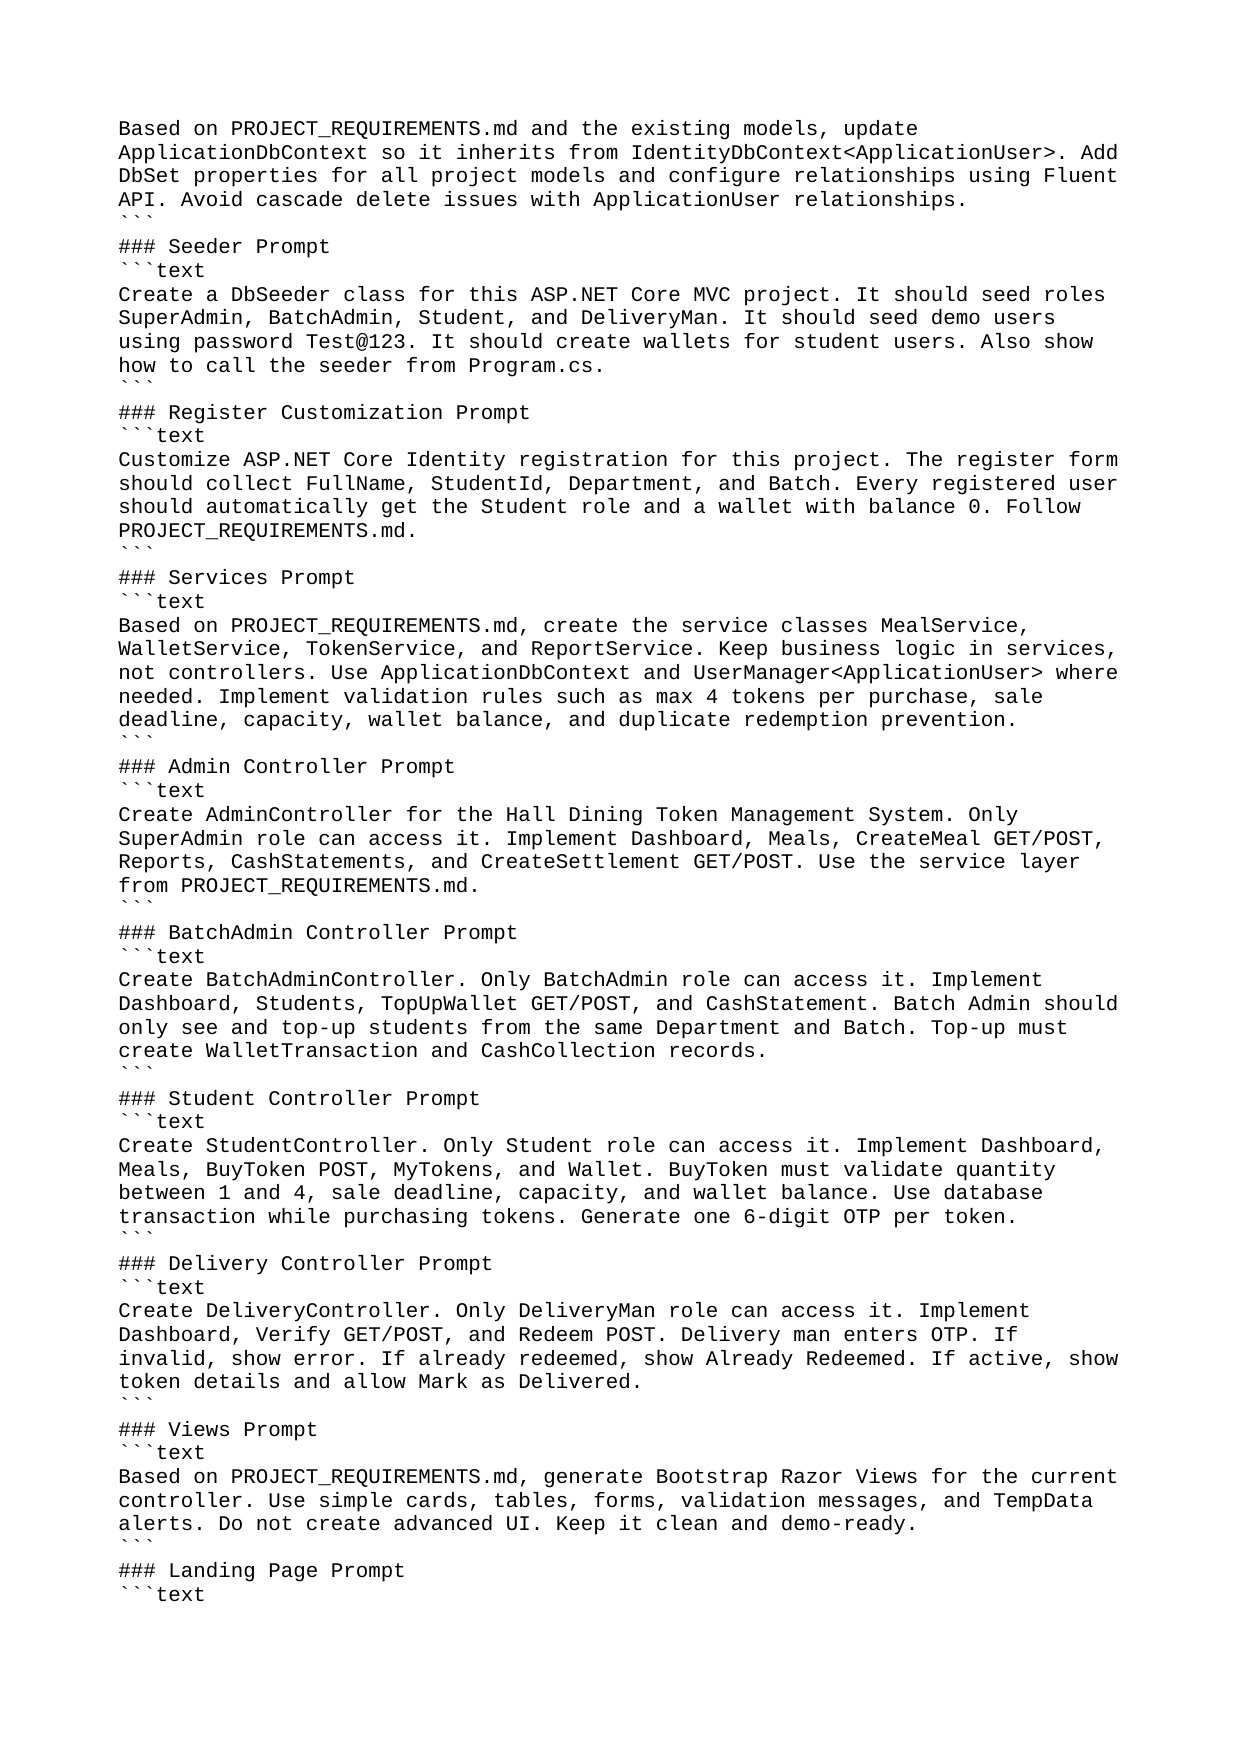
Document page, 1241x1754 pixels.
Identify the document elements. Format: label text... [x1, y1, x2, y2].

text ### Landing Page Prompt [118, 1561, 1122, 1584]
text ``` [118, 544, 1122, 567]
text ### Delivery Controller Prompt [118, 1253, 1122, 1277]
text Create BatchAdminController. Only BatchAdmin role can access it. Implement Dashboard, Students, TopUpWallet GET/POST, and CashStatement. Batch Admin should only see and top-up students from the same Department and Batch. Top-up must create WalletTransaction and CashCollection records. [118, 969, 1122, 1064]
text ```text [118, 946, 1122, 969]
text ``` [118, 1229, 1122, 1253]
text ```text [118, 260, 1122, 284]
text ``` [118, 898, 1122, 922]
text ``` [118, 213, 1122, 236]
text ``` [118, 1064, 1122, 1088]
text Based on PROJECT_REQUIREMENTS.md and the existing models, update ApplicationDbContext so it inherits from IdentityDbContext<ApplicationUser>. Add DbSet properties for all project models and configure relationships using Fluent API. Avoid cascade delete issues with ApplicationUser relationships. [118, 118, 1122, 213]
text ### BatchAdmin Controller Prompt [118, 922, 1122, 946]
text ### Views Prompt [118, 1419, 1122, 1442]
text ```text [118, 780, 1122, 804]
text Create AdminController for the Hall Dining Token Management System. Only SuperAdmin role can access it. Implement Dashboard, Meals, CreateMeal GET/POST, Reports, CashStatements, and CreateSettlement GET/POST. Use the service layer from PROJECT_REQUIREMENTS.md. [118, 804, 1122, 898]
text Customize ASP.NET Core Identity registration for this project. The register form should collect FullName, StudentId, Department, and Batch. Every registered user should automatically get the Student role and a wallet with balance 0. Follow PROJECT_REQUIREMENTS.md. [118, 449, 1122, 544]
text ``` [118, 1395, 1122, 1419]
text ```text [118, 426, 1122, 449]
text ### Register Customization Prompt [118, 402, 1122, 426]
text ``` [118, 1537, 1122, 1561]
text Create a DbSeeder class for this ASP.NET Core MVC project. It should seed roles SuperAdmin, BatchAdmin, Student, and DeliveryMan. It should seed demo users using password Test@123. It should create wallets for student users. Also show how to call the seeder from Program.cs. [118, 284, 1122, 378]
text ```text [118, 1111, 1122, 1135]
text ### Services Prompt [118, 567, 1122, 591]
text ``` [118, 378, 1122, 402]
text ```text [118, 1277, 1122, 1300]
text ```text [118, 1584, 1122, 1608]
text ### Seeder Prompt [118, 236, 1122, 260]
text Create StudentController. Only Student role can access it. Implement Dashboard, Meals, BuyToken POST, MyTokens, and Wallet. BuyToken must validate quantity between 1 and 4, sale deadline, capacity, and wallet balance. Use database transaction while purchasing tokens. Generate one 6-digit OTP per token. [118, 1135, 1122, 1229]
text ```text [118, 591, 1122, 615]
text Create DeliveryController. Only DeliveryMan role can access it. Implement Dashboard, Verify GET/POST, and Redeem POST. Delivery man enters OTP. If invalid, show error. If already redeemed, show Already Redeemed. If active, show token details and allow Mark as Delivered. [118, 1300, 1122, 1395]
text ```text [118, 1442, 1122, 1466]
text Based on PROJECT_REQUIREMENTS.md, create the service classes MealService, WalletService, TokenService, and ReportService. Keep business logic in services, not controllers. Use ApplicationDbContext and UserManager<ApplicationUser> where needed. Implement validation rules such as max 4 tokens per purchase, sale deadline, capacity, wallet balance, and duplicate redemption prevention. [118, 615, 1122, 733]
text Based on PROJECT_REQUIREMENTS.md, generate Bootstrap Razor Views for the current controller. Use simple cards, tables, forms, validation messages, and TempData alerts. Do not create advanced UI. Keep it clean and demo-ready. [118, 1466, 1122, 1537]
text ``` [118, 733, 1122, 757]
text ### Admin Controller Prompt [118, 757, 1122, 780]
text ### Student Controller Prompt [118, 1088, 1122, 1111]
